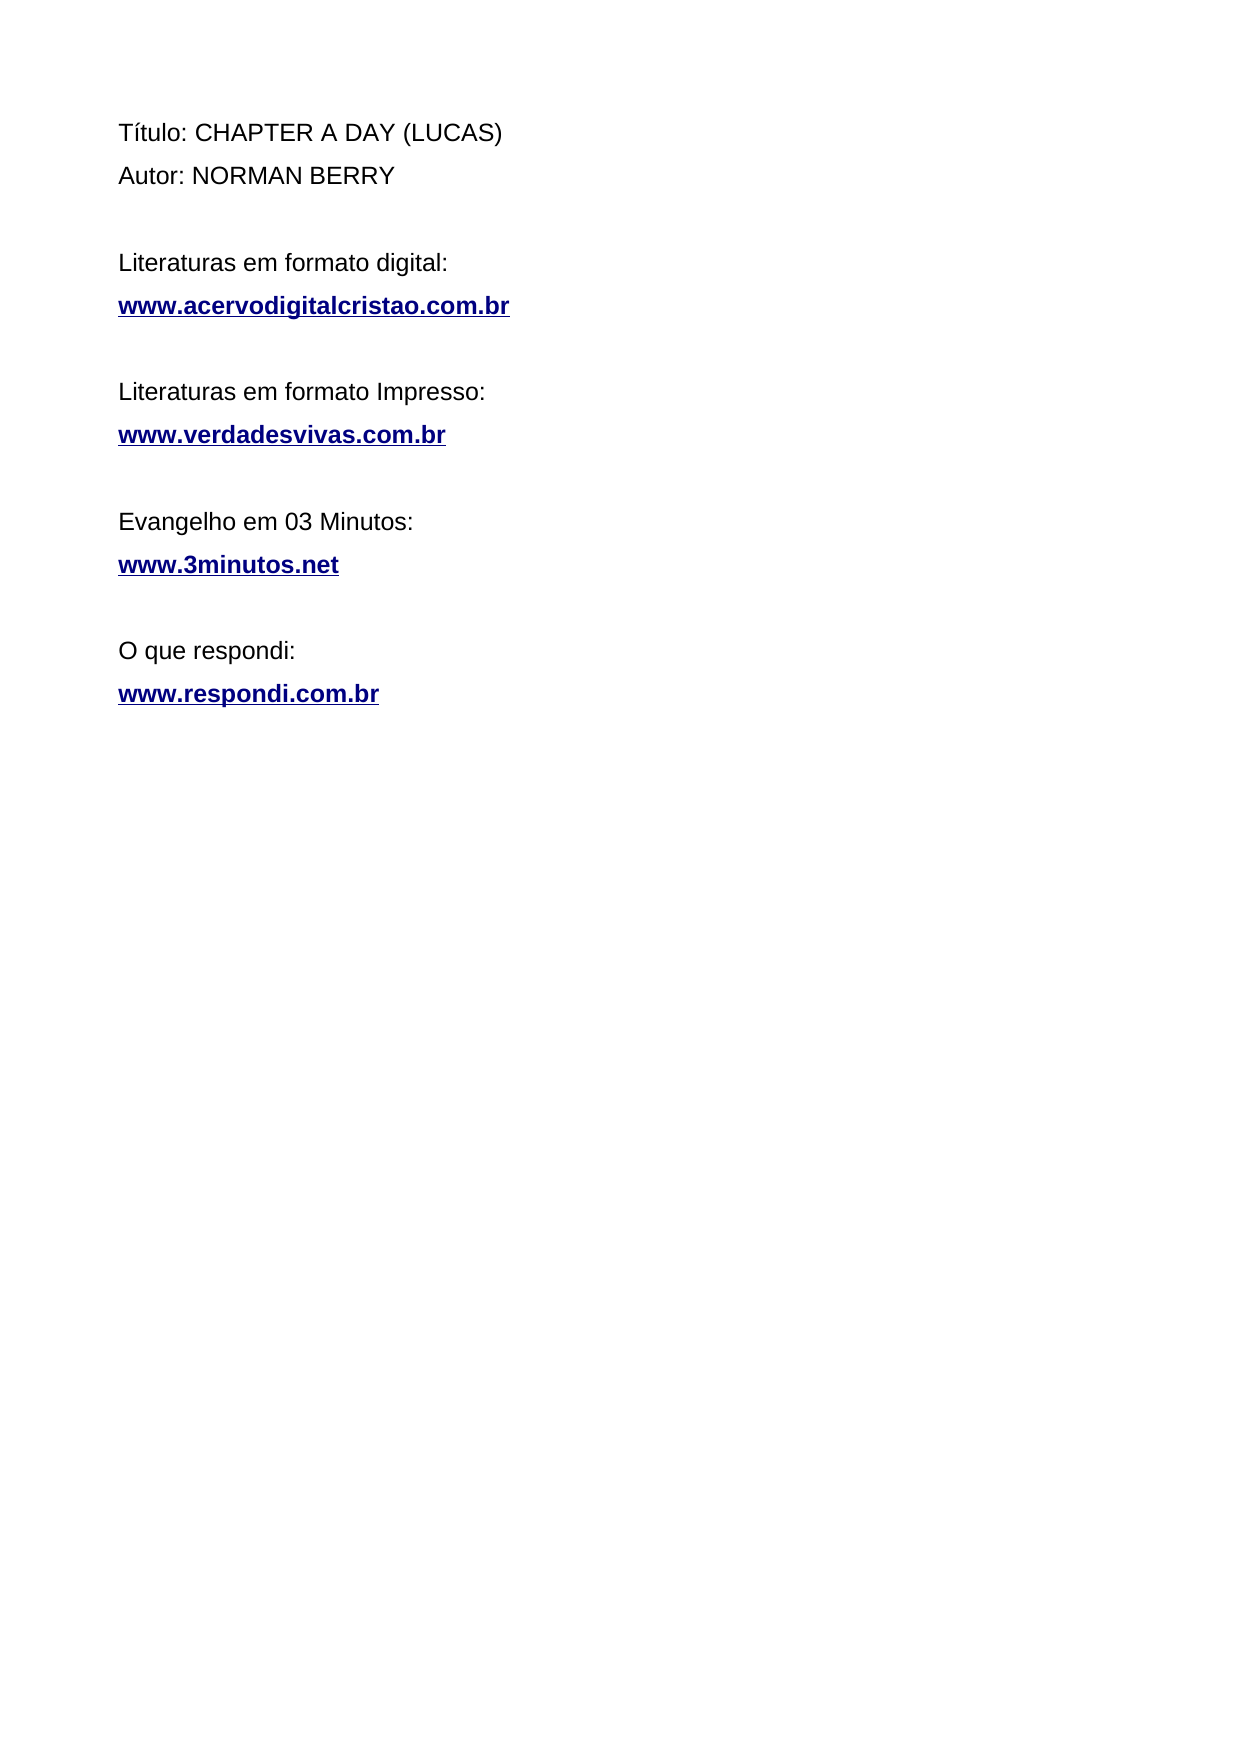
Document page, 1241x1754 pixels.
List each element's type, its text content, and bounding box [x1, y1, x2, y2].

text Título: CHAPTER A DAY (LUCAS) Autor: NORMAN BERRY Literaturas em formato digital: www.acervodigitalcristao.com.br Literaturas em formato Impresso: www.verdadesvivas.com.br Evangelho em 03 Minutos: www.3minutos.net O que respondi: www.respondi.com.br [118, 118, 1122, 708]
